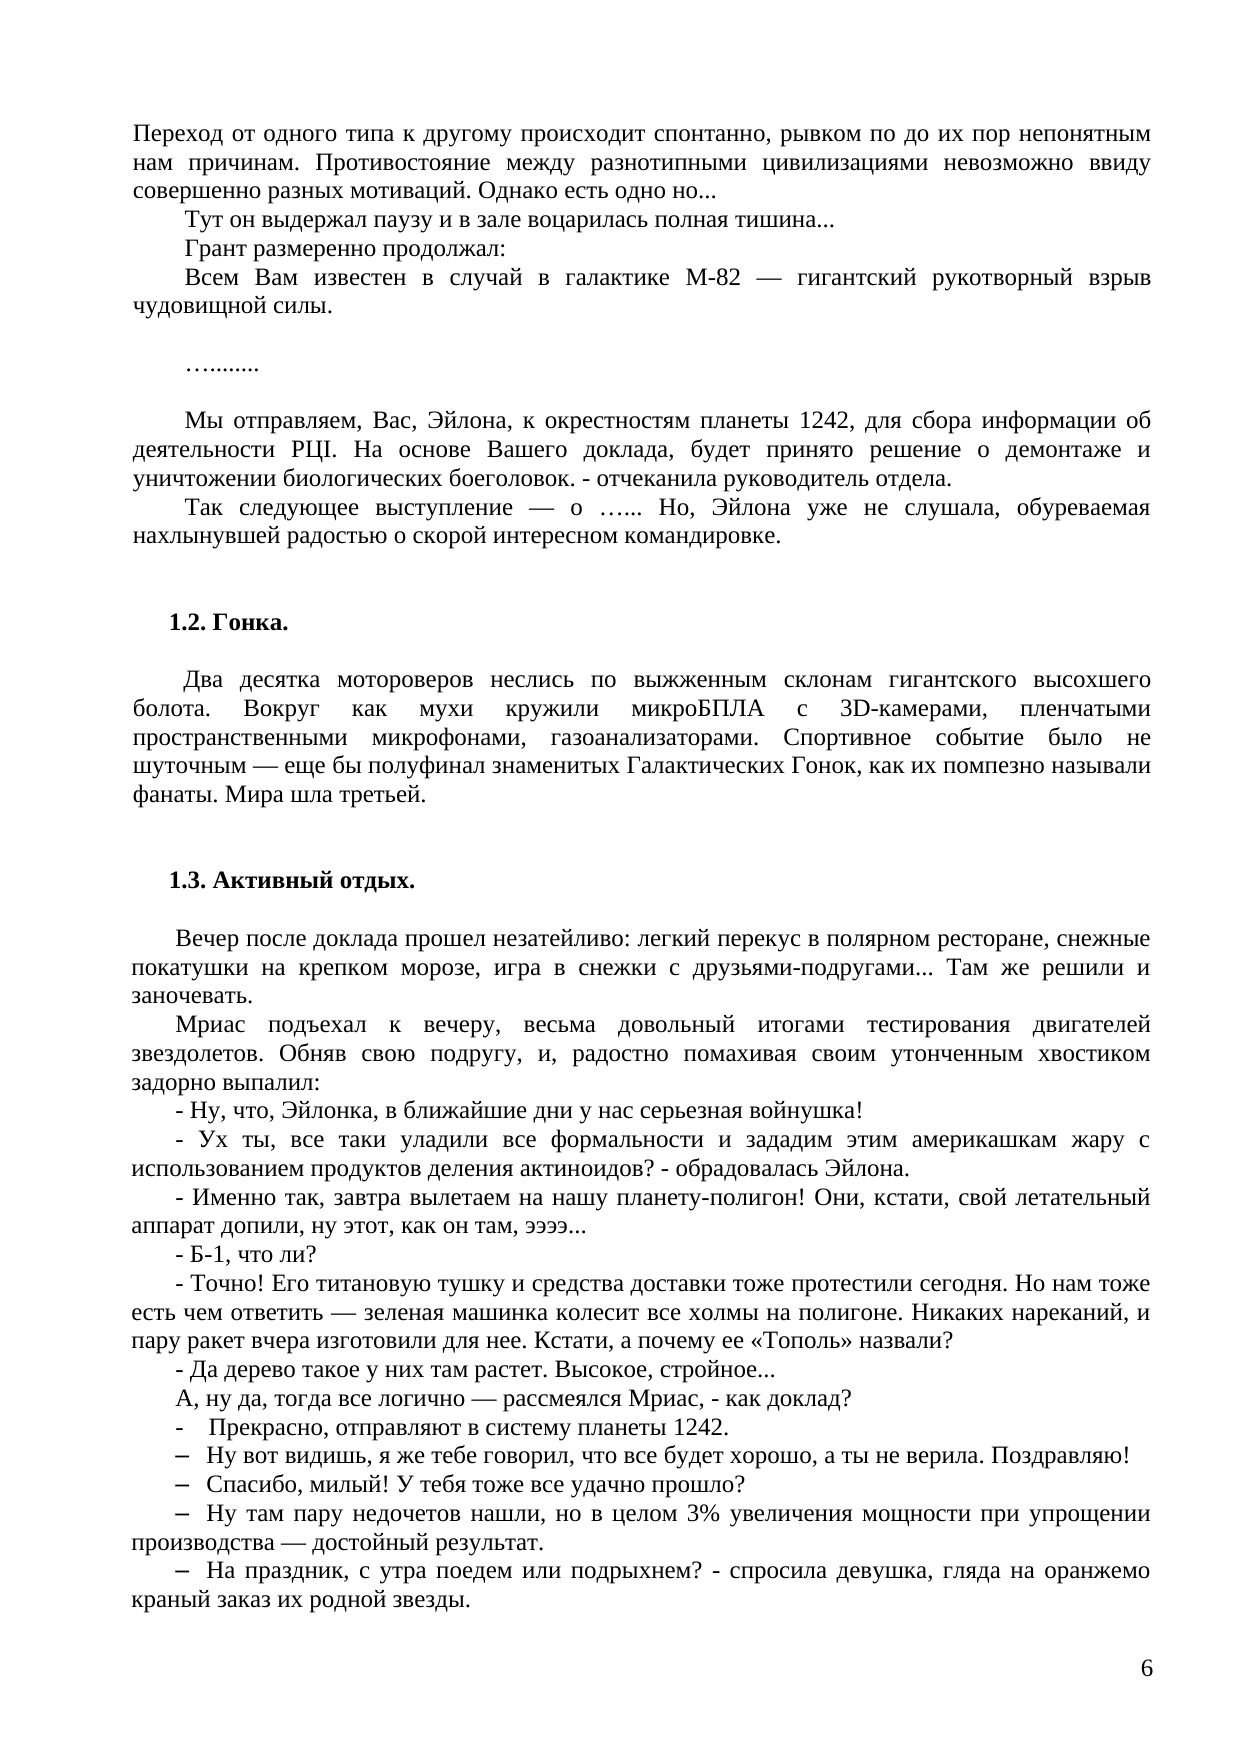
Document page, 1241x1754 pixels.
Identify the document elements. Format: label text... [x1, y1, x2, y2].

text Тут он выдержал паузу и в зале воцарилась полная тишина... [133, 204, 1152, 233]
text - Да дерево такое у них там растет. Высокое, стройное... [131, 1354, 1152, 1383]
list На праздник, с утра поедем или подрыхнем? - спросила девушка, гляда на оранжемо краный заказ их родной звезды. [131, 1556, 1152, 1613]
text Мы отправляем, Вас, Эйлона, к окрестностям планеты 1242, для сбора информации об деятельности РЦI. На основе Вашего доклада, будет принято решение о демонтаже и уничтожении биологических боеголовок. - отчеканила руководитель отдела. [133, 406, 1152, 492]
list Спасибо, милый! У тебя тоже все удачно прошло? [131, 1469, 1152, 1498]
text Два десятка мотороверов неслись по выжженным склонам гигантского высохшего болота. Вокруг как мухи кружили микроБПЛА с 3D-камерами, пленчатыми пространственными микрофонами, газоанализаторами. Спортивное событие было не шуточным — еще бы полуфинал знаменитых Галактических Гонок, как их помпезно называли фанаты. Мира шла третьей. [133, 664, 1152, 808]
list Ну там пару недочетов нашли, но в целом 3% увеличения мощности при упрощении производства — достойный результат. [131, 1498, 1152, 1556]
text Мриас подъехал к вечеру, весьма довольный итогами тестирования двигателей звездолетов. Обняв свою подругу, и, радостно помахивая своим утонченным хвостиком задорно выпалил: [131, 1009, 1152, 1096]
list Ну вот видишь, я же тебе говорил, что все будет хорошо, а ты не верила. Поздравляю! [131, 1441, 1152, 1469]
text 1.3. Активный отдых. [131, 866, 1152, 894]
text - Прекрасно, отправляют в систему планеты 1242. [131, 1412, 1152, 1441]
text …........ [133, 348, 1152, 377]
text - Ух ты, все таки уладили все формальности и зададим этим америкашкам жару с использованием продуктов деления актиноидов? - обрадовалась Эйлона. [131, 1124, 1152, 1182]
text А, ну да, тогда все логично — рассмеялся Мриас, - как доклад? [131, 1383, 1152, 1412]
text Так следующее выступление — о …... Но, Эйлона уже не слушала, обуреваемая нахлынувшей радостью о скорой интересном командировке. [133, 492, 1152, 549]
text Грант размеренно продолжал: [133, 233, 1152, 262]
text Переход от одного типа к другому происходит спонтанно, рывком по до их пор непонятным нам причинам. Противостояние между разнотипными цивилизациями невозможно ввиду совершенно разных мотиваций. Однако есть одно но... [133, 118, 1152, 204]
text - Ну, что, Эйлонка, в ближайшие дни у нас серьезная войнушка! [131, 1096, 1152, 1124]
text - Б-1, что ли? [131, 1239, 1152, 1268]
text Вечер после доклада прошел незатейливо: легкий перекус в полярном ресторане, снежные покатушки на крепком морозе, игра в снежки с друзьями-подругами... Там же решили и заночевать. [131, 923, 1152, 1009]
text - Точно! Его титановую тушку и средства доставки тоже протестили сегодня. Но нам тоже есть чем ответить — зеленая машинка колесит все холмы на полигоне. Никаких нареканий, и пару ракет вчера изготовили для нее. Кстати, а почему ее «Тополь» назвали? [131, 1268, 1152, 1354]
text Всем Вам известен в случай в галактике М-82 — гигантский рукотворный взрыв чудовищной силы. [133, 262, 1152, 319]
text - Именно так, завтра вылетаем на нашу планету-полигон! Они, кстати, свой летательный аппарат допили, ну этот, как он там, ээээ... [131, 1182, 1152, 1239]
text 1.2. Гонка. [169, 607, 1152, 636]
